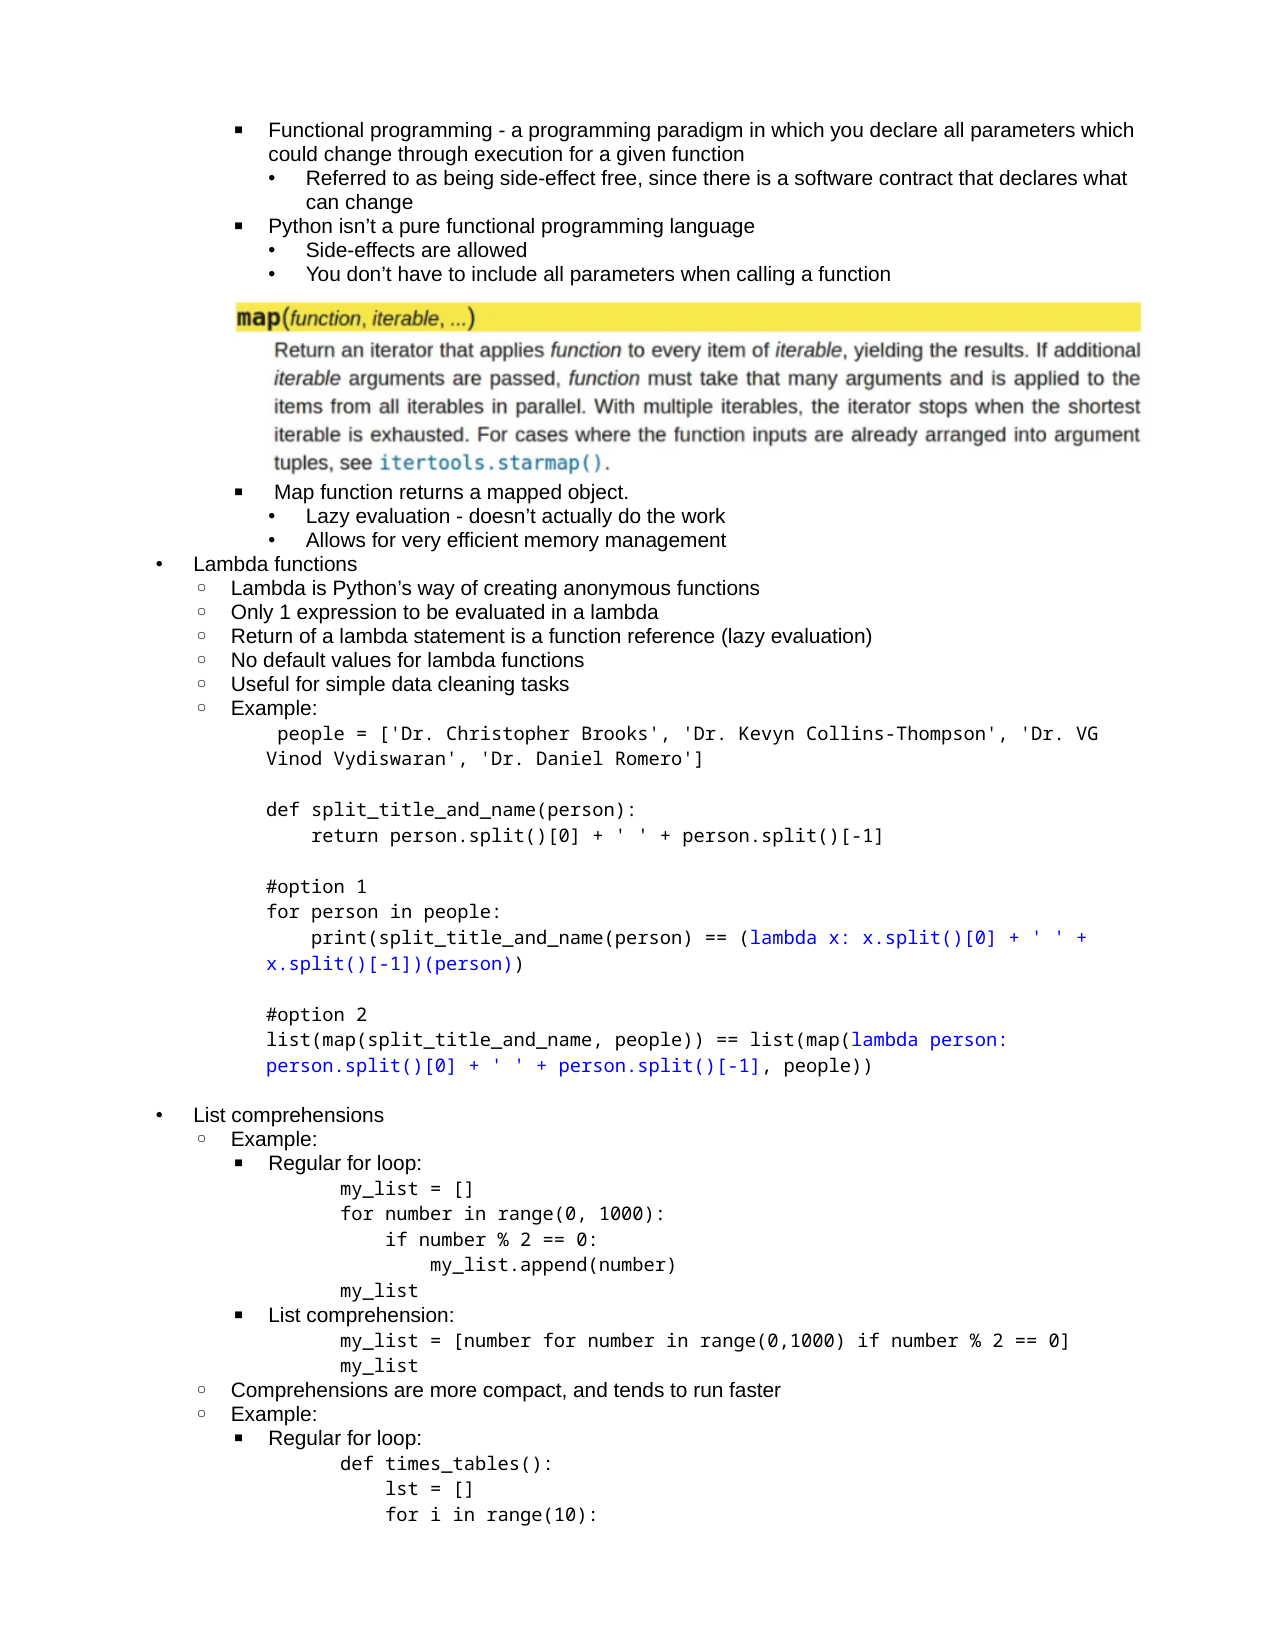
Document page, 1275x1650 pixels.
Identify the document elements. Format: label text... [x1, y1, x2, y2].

list Comprehensions are more compact, and tends to run faster [193, 1378, 1157, 1402]
list Example: [193, 1127, 1157, 1151]
text return person.split()[0] + ' ' + person.split()[-1] [266, 822, 1157, 848]
text for i in range(10): [340, 1501, 1157, 1527]
text for person in people: [266, 899, 1157, 924]
text my_list [340, 1352, 1157, 1378]
text my_list = [number for number in range(0,1000) if number % 2 == 0] [340, 1327, 1157, 1352]
list Map function returns a mapped object. [231, 480, 1157, 504]
text if number % 2 == 0: [340, 1226, 1157, 1252]
text my_list.append(number) [340, 1252, 1157, 1277]
list Python isn’t a pure functional programming language [231, 214, 1157, 238]
list Side-effects are allowed [268, 238, 1157, 262]
text my_list [340, 1277, 1157, 1303]
list Example: [193, 696, 1157, 720]
text #option 2 [266, 1001, 1157, 1026]
list Regular for loop: [231, 1151, 1157, 1175]
list Useful for simple data cleaning tasks [193, 672, 1157, 696]
list Functional programming - a programming paradigm in which you declare all parameters which could change through execution for a given function [231, 118, 1157, 166]
list Referred to as being side-effect free, since there is a software contract that declares what can change [268, 166, 1157, 214]
text def times_tables(): [340, 1450, 1157, 1476]
text def split_title_and_name(person): [266, 797, 1157, 822]
picture [230, 286, 1157, 480]
list Lambda functions [156, 552, 1157, 576]
list Only 1 expression to be evaluated in a lambda [193, 600, 1157, 624]
text #option 1 [266, 873, 1157, 899]
text for number in range(0, 1000): [340, 1201, 1157, 1226]
list List comprehensions [156, 1103, 1157, 1127]
text print(split_title_and_name(person) == (lambda x: x.split()[0] + ' ' + x.split()[-1])(person)) [266, 924, 1157, 975]
list Example: [193, 1402, 1157, 1426]
text lst = [] [340, 1476, 1157, 1501]
text people = ['Dr. Christopher Brooks', 'Dr. Kevyn Collins-Thompson', 'Dr. VG Vinod Vydiswaran', 'Dr. Daniel Romero'] [266, 720, 1157, 771]
list Lambda is Python’s way of creating anonymous functions [193, 576, 1157, 600]
list Lazy evaluation - doesn’t actually do the work [268, 504, 1157, 528]
list Allows for very efficient memory management [268, 528, 1157, 552]
text list(map(split_title_and_name, people)) == list(map(lambda person: person.split()[0] + ' ' + person.split()[-1], people)) [266, 1026, 1157, 1077]
list No default values for lambda functions [193, 648, 1157, 672]
list You don’t have to include all parameters when calling a function [268, 262, 1157, 286]
list Return of a lambda statement is a function reference (lazy evaluation) [193, 624, 1157, 648]
text my_list = [] [340, 1175, 1157, 1201]
list Regular for loop: [231, 1426, 1157, 1450]
list List comprehension: [231, 1303, 1157, 1327]
